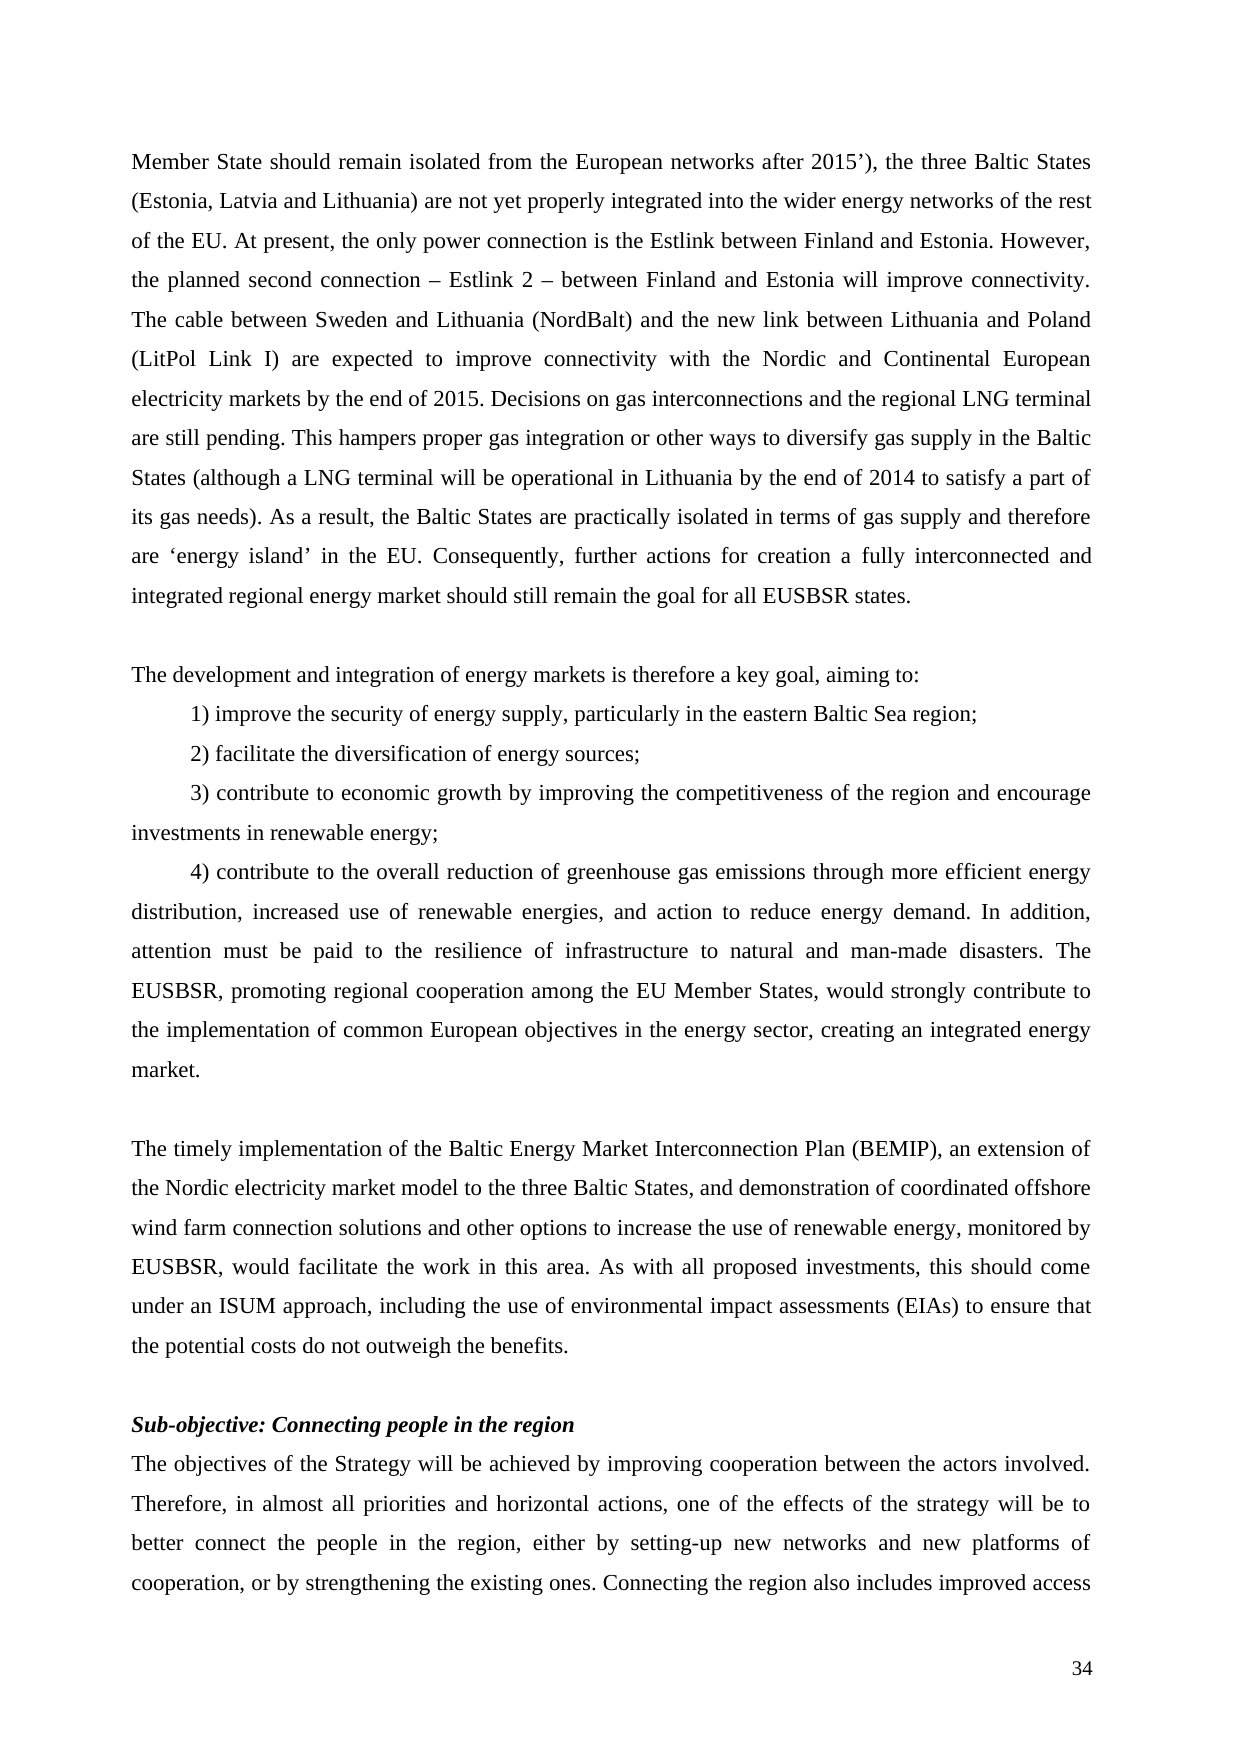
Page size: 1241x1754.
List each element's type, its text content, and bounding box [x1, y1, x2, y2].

text 2) facilitate the diversification of energy sources; [131, 740, 1092, 766]
text 1) improve the security of energy supply, particularly in the eastern Baltic Sea region; [131, 700, 1092, 727]
subtitle Sub-objective: Connecting people in the region [131, 1411, 1092, 1437]
text The development and integration of energy markets is therefore a key goal, aiming to: [131, 661, 1092, 687]
text 4) contribute to the overall reduction of greenhouse gas emissions through more efficient energy distribution, increased use of renewable energies, and action to reduce energy demand. In addition, attention must be paid to the resilience of infrastructure to natural and man-made disasters. The EUSBSR, promoting regional cooperation among the EU Member States, would strongly contribute to the implementation of common European objectives in the energy sector, creating an integrated energy market. [131, 858, 1092, 1082]
text Member State should remain isolated from the European networks after 2015’), the three Baltic States (Estonia, Latvia and Lithuania) are not yet properly integrated into the wider energy networks of the rest of the EU. At present, the only power connection is the Estlink between Finland and Estonia. However, the planned second connection – Estlink 2 – between Finland and Estonia will improve connectivity. The cable between Sweden and Lithuania (NordBalt) and the new link between Lithuania and Poland (LitPol Link I) are expected to improve connectivity with the Nordic and Continental European electricity markets by the end of 2015. Decisions on gas interconnections and the regional LNG terminal are still pending. This hampers proper gas integration or other ways to diversify gas supply in the Baltic States (although a LNG terminal will be operational in Lithuania by the end of 2014 to satisfy a part of its gas needs). As a result, the Baltic States are practically isolated in terms of gas supply and therefore are ‘energy island’ in the EU. Consequently, further actions for creation a fully interconnected and integrated regional energy market should still remain the goal for all EUSBSR states. [131, 148, 1092, 608]
text The objectives of the Strategy will be achieved by improving cooperation between the actors involved. Therefore, in almost all priorities and horizontal actions, one of the effects of the strategy will be to better connect the people in the region, either by setting-up new networks and new platforms of cooperation, or by strengthening the existing ones. Connecting the region also includes improved access [131, 1451, 1092, 1595]
text 3) contribute to economic growth by improving the competitiveness of the region and encourage investments in renewable energy; [131, 779, 1092, 845]
text The timely implementation of the Baltic Energy Market Interconnection Plan (BEMIP), an extension of the Nordic electricity market model to the three Baltic States, and demonstration of coordinated offshore wind farm connection solutions and other options to increase the use of renewable energy, monitored by EUSBSR, would facilitate the work in this area. As with all proposed investments, this should come under an ISUM approach, including the use of environmental impact assessments (EIAs) to ensure that the potential costs do not outweigh the benefits. [131, 1135, 1092, 1358]
